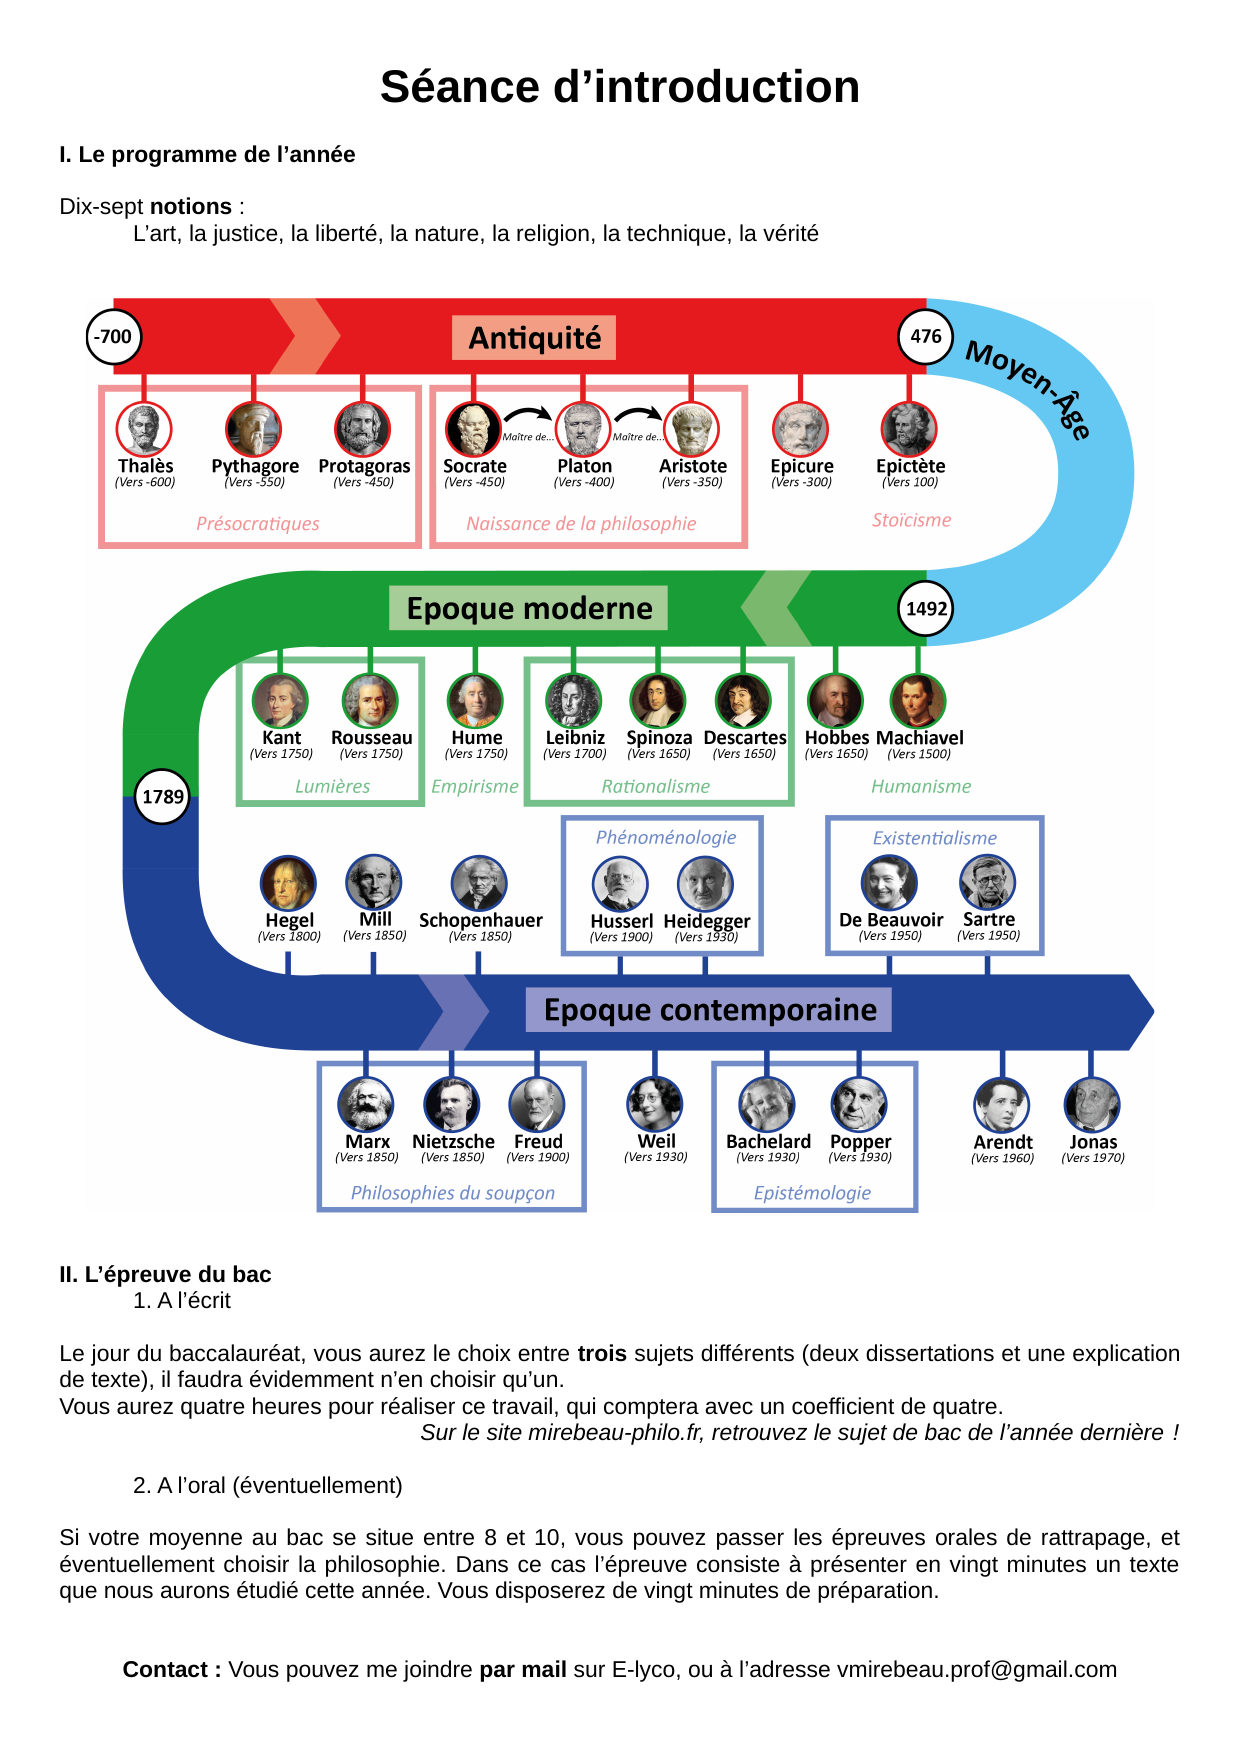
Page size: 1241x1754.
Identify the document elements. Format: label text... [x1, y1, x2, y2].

text 1. A l’écrit [59, 1287, 1181, 1313]
text 2. A l’oral (éventuellement) [59, 1472, 1181, 1498]
text Sur le site mirebeau-philo.fr, retrouvez le sujet de bac de l’année dernière ! [59, 1419, 1181, 1445]
text I. Le programme de l’année [59, 141, 1181, 167]
text Dix-sept notions : [59, 193, 1181, 219]
text Séance d’introduction [59, 59, 1181, 112]
text L’art, la justice, la liberté, la nature, la religion, la technique, la vérité [133, 219, 1181, 246]
text II. L’épreuve du bac [59, 1261, 1181, 1287]
picture [85, 298, 1155, 1213]
text Contact : Vous pouvez me joindre par mail sur E-lyco, ou à l’adresse vmirebeau.prof@gmail.com [59, 1656, 1181, 1682]
text Le jour du baccalauréat, vous aurez le choix entre trois sujets différents (deux dissertations et une explication de texte), il faudra évidemment n’en choisir qu’un. [59, 1340, 1181, 1393]
text Si votre moyenne au bac se situe entre 8 et 10, vous pouvez passer les épreuves orales de rattrapage, et éventuellement choisir la philosophie. Dans ce cas l’épreuve consiste à présenter en vingt minutes un texte que nous aurons étudié cette année. Vous disposerez de vingt minutes de préparation. [59, 1524, 1181, 1603]
text Vous aurez quatre heures pour réaliser ce travail, qui comptera avec un coefficient de quatre. [59, 1393, 1181, 1419]
